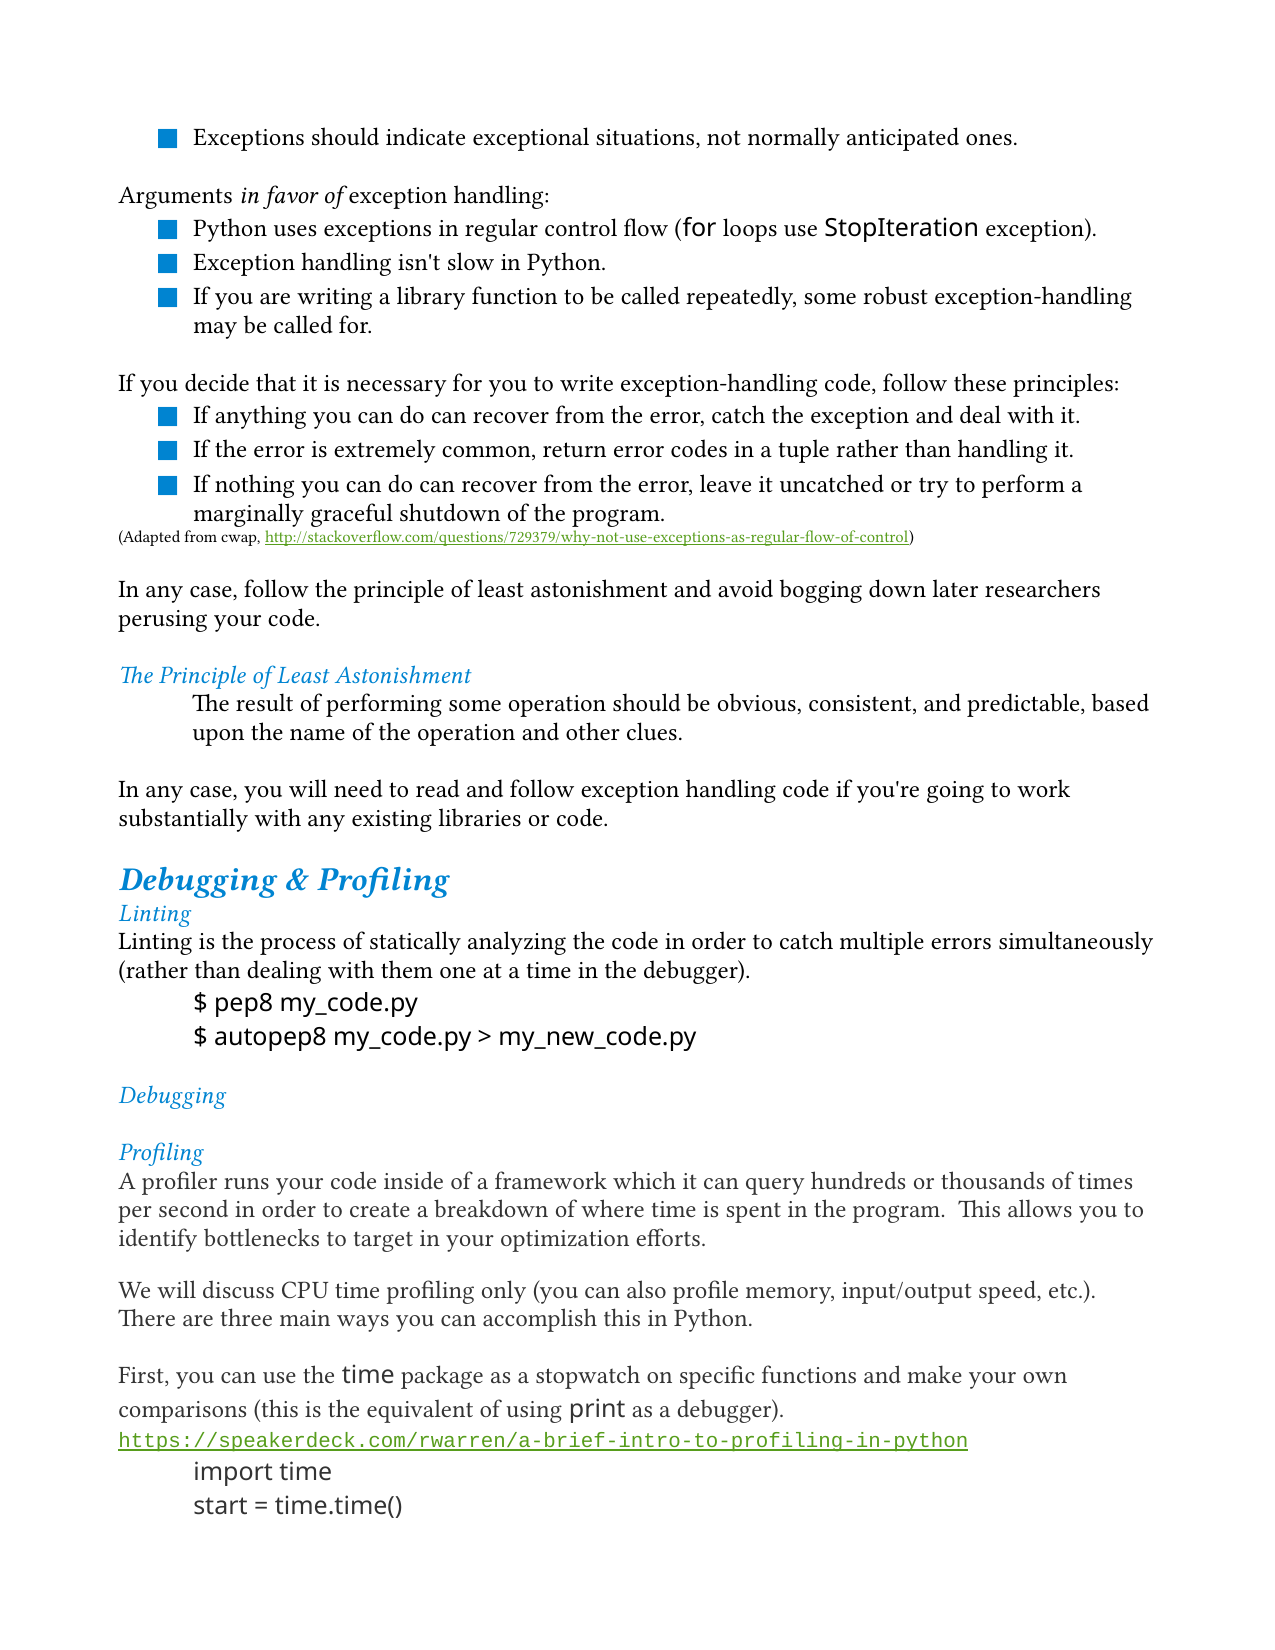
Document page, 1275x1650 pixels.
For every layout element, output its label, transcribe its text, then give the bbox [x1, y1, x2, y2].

text If you decide that it is necessary for you to write exception-handling code, follow these principles: [118, 368, 1157, 397]
list Exception handling isn't slow in Python. [156, 243, 1157, 277]
text Arguments in favor of exception handling: [118, 181, 1157, 209]
text Profiling [118, 1138, 1157, 1167]
text First, you can use the time package as a stopwatch on specific functions and make your own comparisons (this is the equivalent of using print as a debugger). [118, 1357, 1157, 1425]
text In any case, follow the principle of least astonishment and avoid bogging down later researchers perusing your code. [118, 575, 1157, 632]
list If you are writing a library function to be called repeatedly, some robust exception-handling may be called for. [156, 277, 1157, 340]
list Python uses exceptions in regular control flow (for loops use StopIteration exception). [156, 209, 1157, 243]
text (Adapted from cwap, http://stackoverflow.com/questions/729379/why-not-use-exceptions-as-regular-flow-of-control) [118, 528, 1157, 547]
text The result of performing some operation should be obvious, consistent, and predictable, based upon the name of the operation and other clues. [192, 689, 1157, 747]
text Debugging & Profiling [118, 861, 1157, 899]
text Linting is the process of statically analyzing the code in order to catch multiple errors simultaneously (rather than dealing with them one at a time in the debugger). [118, 927, 1157, 984]
list If anything you can do can recover from the error, catch the exception and deal with it. [156, 397, 1157, 431]
text A profiler runs your code inside of a framework which it can query hundreds or thousands of times per second in order to create a breakdown of where time is spent in the program. This allows you to identify bottlenecks to target in your optimization efforts. [118, 1167, 1157, 1252]
text $ autopep8 my_code.py > my_new_code.py [118, 1018, 1157, 1052]
list If the error is extremely common, return error codes in a tuple rather than handling it. [156, 431, 1157, 465]
text https://speakerdeck.com/rwarren/a-brief-intro-to-profiling-in-python [118, 1425, 1157, 1453]
list Exceptions should indicate exceptional situations, not normally anticipated ones. [156, 118, 1157, 152]
text $ pep8 my_code.py [118, 984, 1157, 1018]
text Debugging [118, 1081, 1157, 1109]
text start = time.time() [118, 1487, 1157, 1522]
list If nothing you can do can recover from the error, leave it uncatched or try to perform a marginally graceful shutdown of the program. [156, 465, 1157, 528]
text import time [118, 1453, 1157, 1487]
text We will discuss CPU time profiling only (you can also profile memory, input/output speed, etc.). There are three main ways you can accomplish this in Python. [118, 1276, 1157, 1333]
text Linting [118, 899, 1157, 927]
text In any case, you will need to read and follow exception handling code if you're going to work substantially with any existing libraries or code. [118, 775, 1157, 832]
text The Principle of Least Astonishment [118, 661, 1157, 689]
